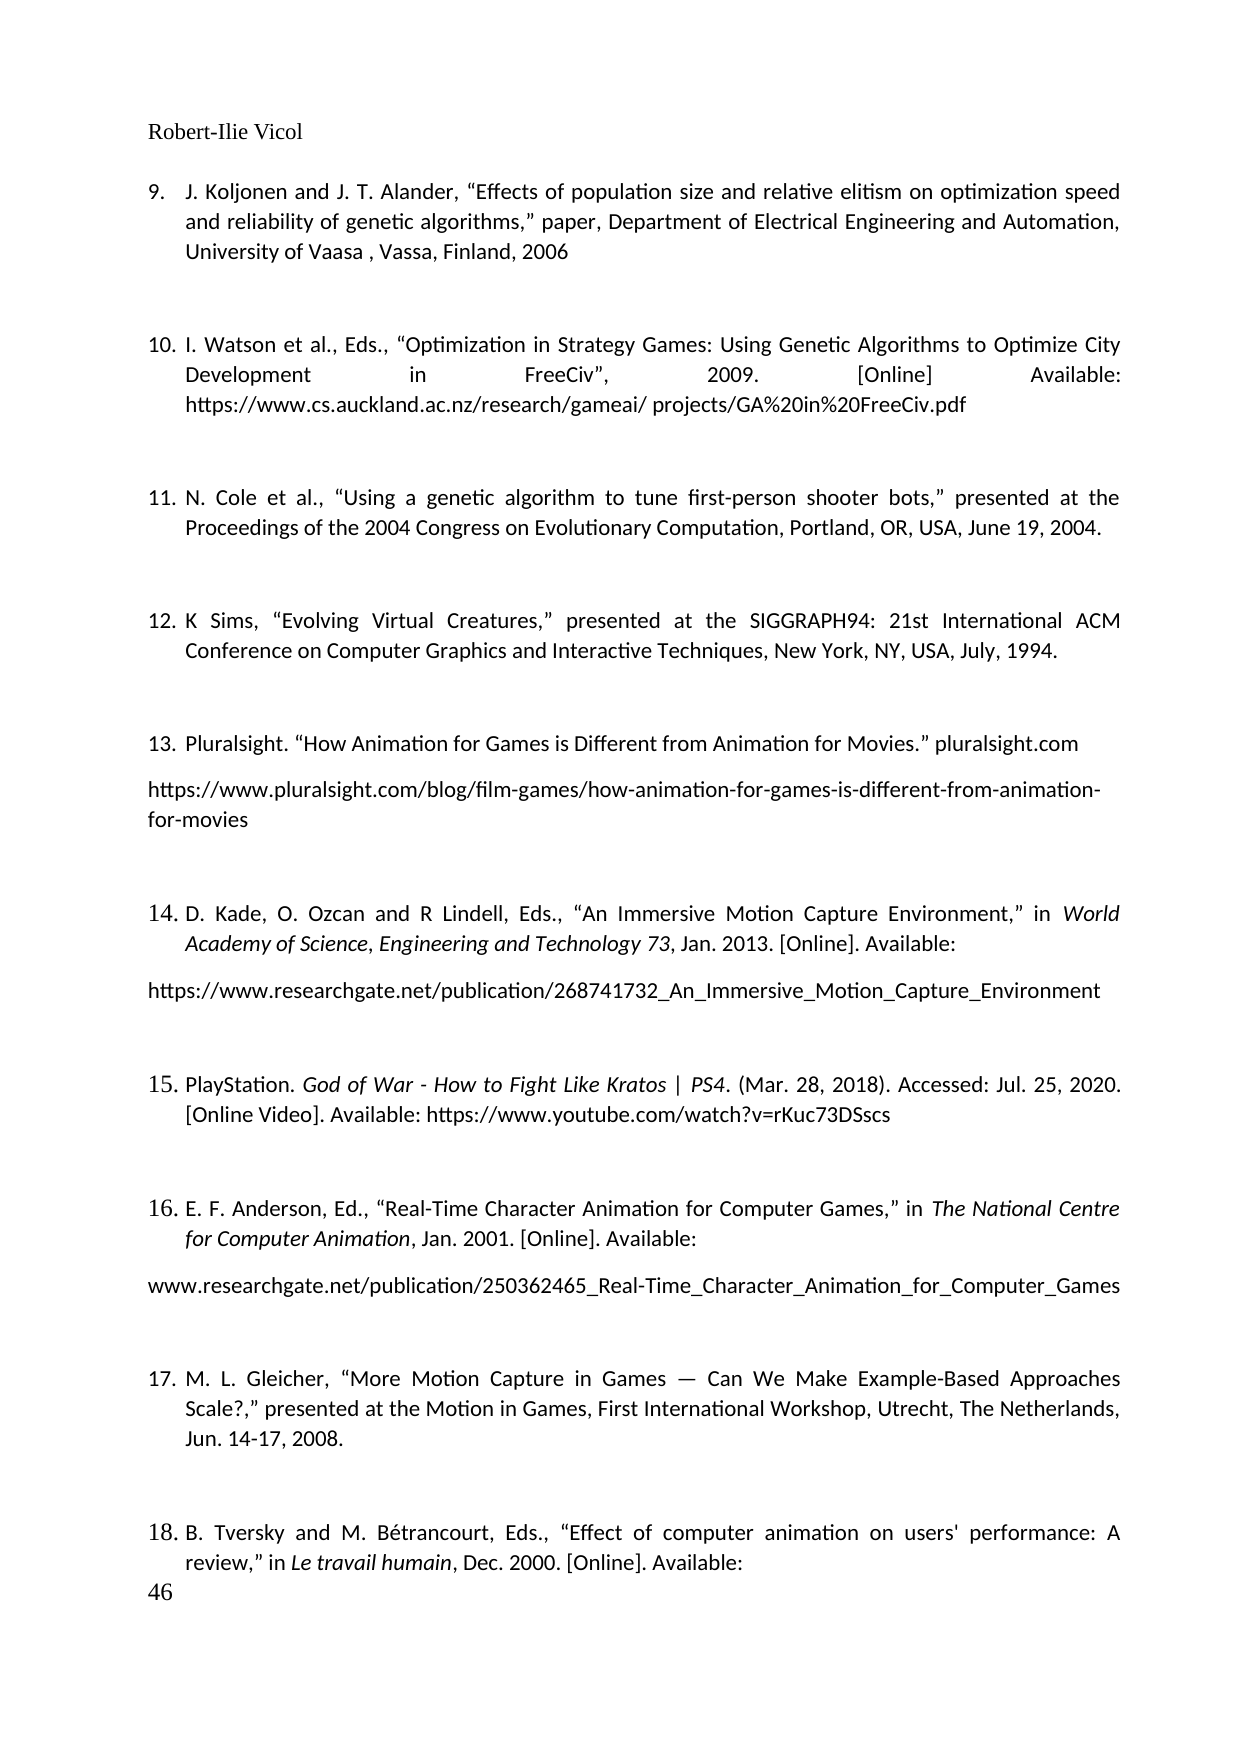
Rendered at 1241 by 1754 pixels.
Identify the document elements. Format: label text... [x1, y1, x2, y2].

text https://www.researchgate.net/publication/268741732_An_Immersive_Motion_Capture_Environment [148, 976, 1122, 1004]
list N. Cole et al., “Using a genetic algorithm to tune first-person shooter bots,” presented at the Proceedings of the 2004 Congress on Evolutionary Computation, Portland, OR, USA, June 19, 2004. [148, 483, 1122, 541]
list B. Tversky and M. Bétrancourt, Eds., “Effect of computer animation on users' performance: A review,” in Le travail humain, Dec. 2000. [Online]. Available: [148, 1517, 1122, 1576]
list J. Koljonen and J. T. Alander, “Effects of population size and relative elitism on optimization speed and reliability of genetic algorithms,” paper, Department of Electrical Engineering and Automation, University of Vaasa , Vassa, Finland, 2006 [148, 177, 1122, 265]
list PlayStation. God of War - How to Fight Like Kratos | PS4. (Mar. 28, 2018). Accessed: Jul. 25, 2020. [Online Video]. Available: https://www.youtube.com/watch?v=rKuc73DSscs [148, 1069, 1122, 1128]
list E. F. Anderson, Ed., “Real-Time Character Animation for Computer Games,” in The National Centre for Computer Animation, Jan. 2001. [Online]. Available: [148, 1193, 1122, 1252]
text www.researchgate.net/publication/250362465_Real-Time_Character_Animation_for_Computer_Games [148, 1271, 1122, 1299]
list K Sims, “Evolving Virtual Creatures,” presented at the SIGGRAPH94: 21st International ACM Conference on Computer Graphics and Interactive Techniques, New York, NY, USA, July, 1994. [148, 606, 1122, 664]
list I. Watson et al., Eds., “Optimization in Strategy Games: Using Genetic Algorithms to Optimize City Development in FreeCiv”, 2009. [Online] Available: https://www.cs.auckland.ac.nz/research/gameai/ projects/GA%20in%20FreeCiv.pdf [148, 330, 1122, 418]
text https://www.pluralsight.com/blog/film-games/how-animation-for-games-is-different-from-animation-for-movies [148, 776, 1122, 833]
list D. Kade, O. Ozcan and R Lindell, Eds., “An Immersive Motion Capture Environment,” in World Academy of Science, Engineering and Technology 73, Jan. 2013. [Online]. Available: [148, 898, 1122, 957]
list M. L. Gleicher, “More Motion Capture in Games — Can We Make Example-Based Approaches Scale?,” presented at the Motion in Games, First International Workshop, Utrecht, The Netherlands, Jun. 14-17, 2008. [148, 1364, 1122, 1452]
list Pluralsight. “How Animation for Games is Different from Animation for Movies.” pluralsight.com [148, 729, 1122, 757]
